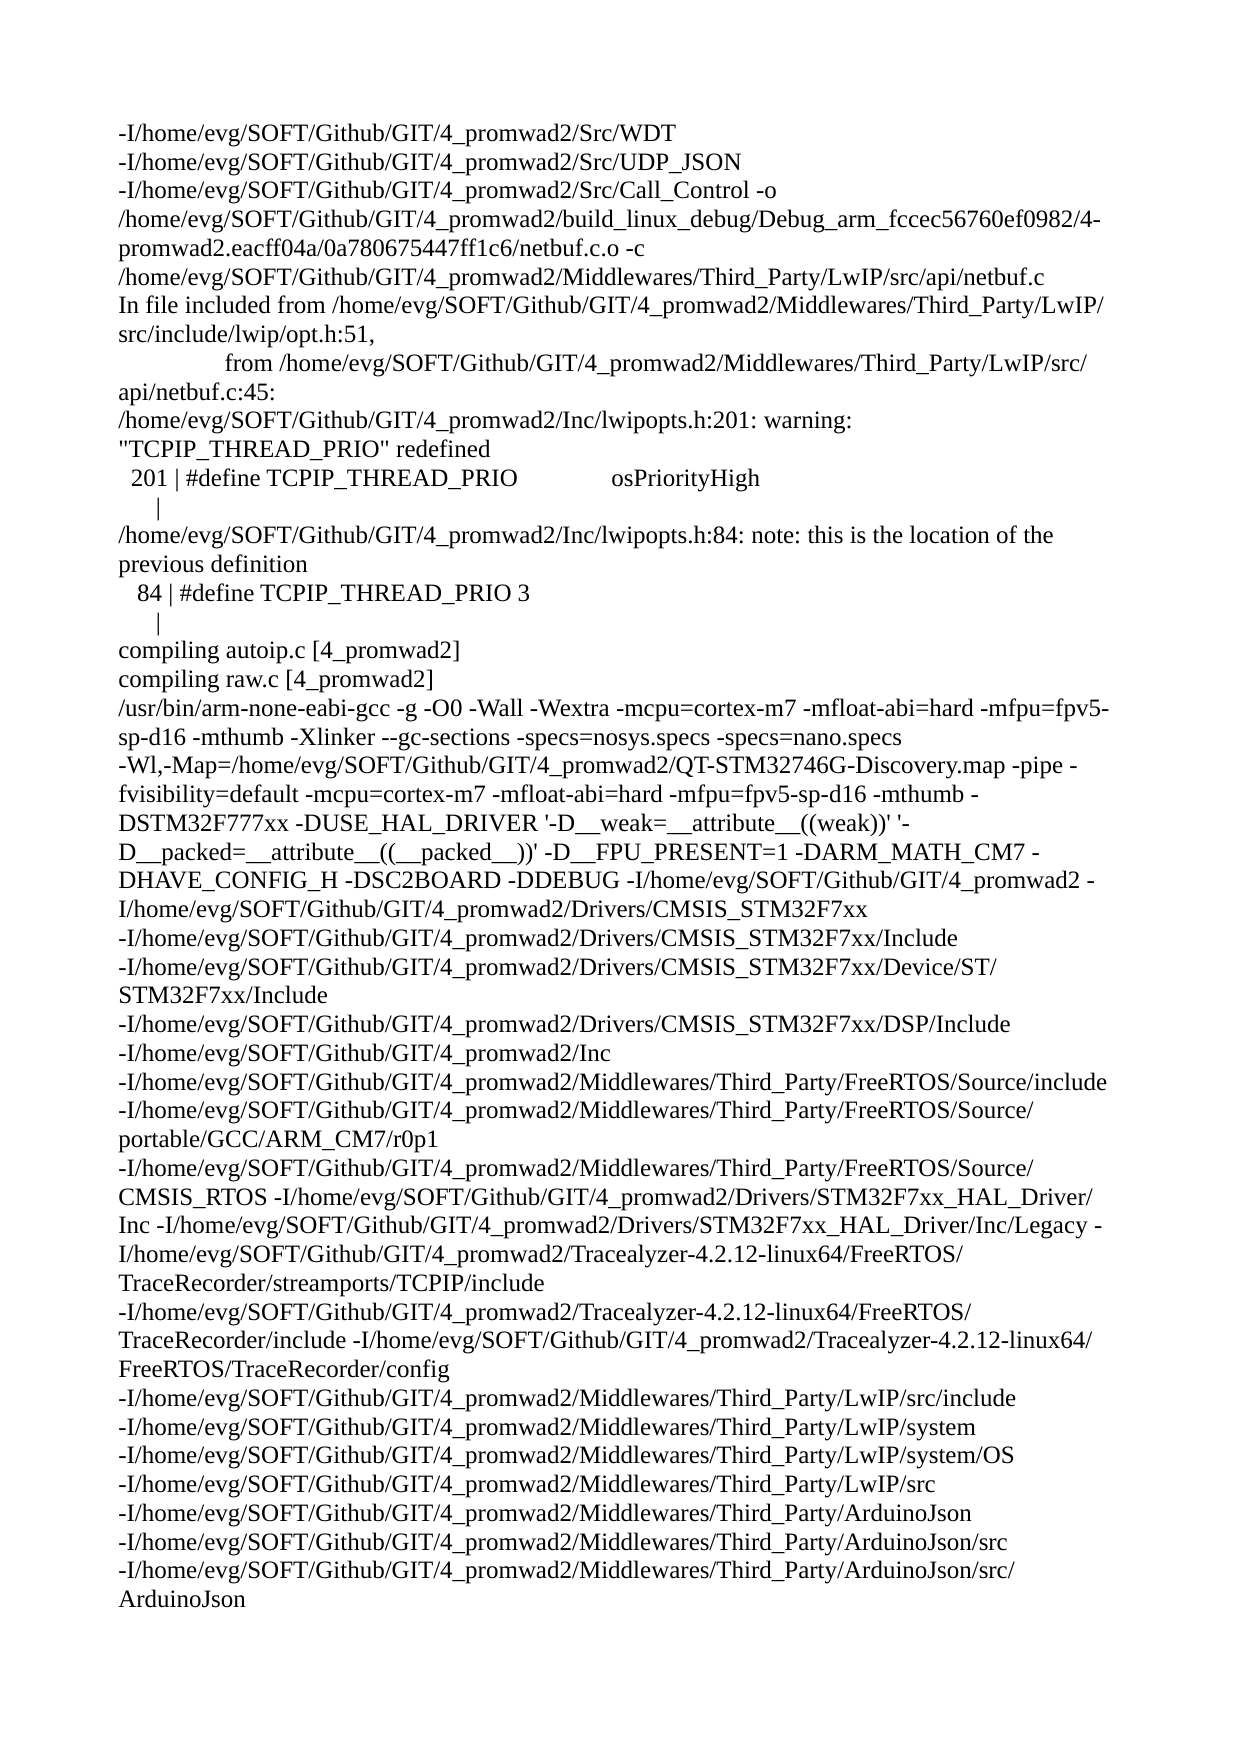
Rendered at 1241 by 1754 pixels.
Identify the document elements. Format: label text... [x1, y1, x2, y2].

text /home/evg/SOFT/Github/GIT/4_promwad2/Inc/lwipopts.h:84: note: this is the location of the previous definition [118, 521, 1122, 578]
text 84 | #define TCPIP_THREAD_PRIO 3 [118, 578, 1122, 607]
text In file included from /home/evg/SOFT/Github/GIT/4_promwad2/Middlewares/Third_Party/LwIP/src/include/lwip/opt.h:51, [118, 291, 1122, 348]
text | [118, 492, 1122, 521]
text /home/evg/SOFT/Github/GIT/4_promwad2/Inc/lwipopts.h:201: warning: "TCPIP_THREAD_PRIO" redefined [118, 406, 1122, 463]
text from /home/evg/SOFT/Github/GIT/4_promwad2/Middlewares/Third_Party/LwIP/src/api/netbuf.c:45: [118, 348, 1122, 406]
text compiling autoip.c [4_promwad2] [118, 636, 1122, 664]
text | [118, 607, 1122, 636]
text compiling raw.c [4_promwad2] [118, 664, 1122, 693]
text /usr/bin/arm-none-eabi-gcc -g -O0 -Wall -Wextra -mcpu=cortex-m7 -mfloat-abi=hard -mfpu=fpv5-sp-d16 -mthumb -Xlinker --gc-sections -specs=nosys.specs -specs=nano.specs -Wl,-Map=/home/evg/SOFT/Github/GIT/4_promwad2/QT-STM32746G-Discovery.map -pipe -fvisibility=default -mcpu=cortex-m7 -mfloat-abi=hard -mfpu=fpv5-sp-d16 -mthumb -DSTM32F777xx -DUSE_HAL_DRIVER '-D__weak=__attribute__((weak))' '-D__packed=__attribute__((__packed__))' -D__FPU_PRESENT=1 -DARM_MATH_CM7 -DHAVE_CONFIG_H -DSC2BOARD -DDEBUG -I/home/evg/SOFT/Github/GIT/4_promwad2 -I/home/evg/SOFT/Github/GIT/4_promwad2/Drivers/CMSIS_STM32F7xx -I/home/evg/SOFT/Github/GIT/4_promwad2/Drivers/CMSIS_STM32F7xx/Include -I/home/evg/SOFT/Github/GIT/4_promwad2/Drivers/CMSIS_STM32F7xx/Device/ST/STM32F7xx/Include -I/home/evg/SOFT/Github/GIT/4_promwad2/Drivers/CMSIS_STM32F7xx/DSP/Include -I/home/evg/SOFT/Github/GIT/4_promwad2/Inc -I/home/evg/SOFT/Github/GIT/4_promwad2/Middlewares/Third_Party/FreeRTOS/Source/include -I/home/evg/SOFT/Github/GIT/4_promwad2/Middlewares/Third_Party/FreeRTOS/Source/portable/GCC/ARM_CM7/r0p1 -I/home/evg/SOFT/Github/GIT/4_promwad2/Middlewares/Third_Party/FreeRTOS/Source/CMSIS_RTOS -I/home/evg/SOFT/Github/GIT/4_promwad2/Drivers/STM32F7xx_HAL_Driver/Inc -I/home/evg/SOFT/Github/GIT/4_promwad2/Drivers/STM32F7xx_HAL_Driver/Inc/Legacy -I/home/evg/SOFT/Github/GIT/4_promwad2/Tracealyzer-4.2.12-linux64/FreeRTOS/TraceRecorder/streamports/TCPIP/include -I/home/evg/SOFT/Github/GIT/4_promwad2/Tracealyzer-4.2.12-linux64/FreeRTOS/TraceRecorder/include -I/home/evg/SOFT/Github/GIT/4_promwad2/Tracealyzer-4.2.12-linux64/FreeRTOS/TraceRecorder/config -I/home/evg/SOFT/Github/GIT/4_promwad2/Middlewares/Third_Party/LwIP/src/include -I/home/evg/SOFT/Github/GIT/4_promwad2/Middlewares/Third_Party/LwIP/system -I/home/evg/SOFT/Github/GIT/4_promwad2/Middlewares/Third_Party/LwIP/system/OS -I/home/evg/SOFT/Github/GIT/4_promwad2/Middlewares/Third_Party/LwIP/src -I/home/evg/SOFT/Github/GIT/4_promwad2/Middlewares/Third_Party/ArduinoJson -I/home/evg/SOFT/Github/GIT/4_promwad2/Middlewares/Third_Party/ArduinoJson/src -I/home/evg/SOFT/Github/GIT/4_promwad2/Middlewares/Third_Party/ArduinoJson/src/ArduinoJson [118, 693, 1122, 1613]
text -I/home/evg/SOFT/Github/GIT/4_promwad2/Src/WDT -I/home/evg/SOFT/Github/GIT/4_promwad2/Src/UDP_JSON -I/home/evg/SOFT/Github/GIT/4_promwad2/Src/Call_Control -o /home/evg/SOFT/Github/GIT/4_promwad2/build_linux_debug/Debug_arm_fccec56760ef0982/4-promwad2.eacff04a/0a780675447ff1c6/netbuf.c.o -c /home/evg/SOFT/Github/GIT/4_promwad2/Middlewares/Third_Party/LwIP/src/api/netbuf.c [118, 118, 1122, 291]
text 201 | #define TCPIP_THREAD_PRIO osPriorityHigh [118, 463, 1122, 492]
